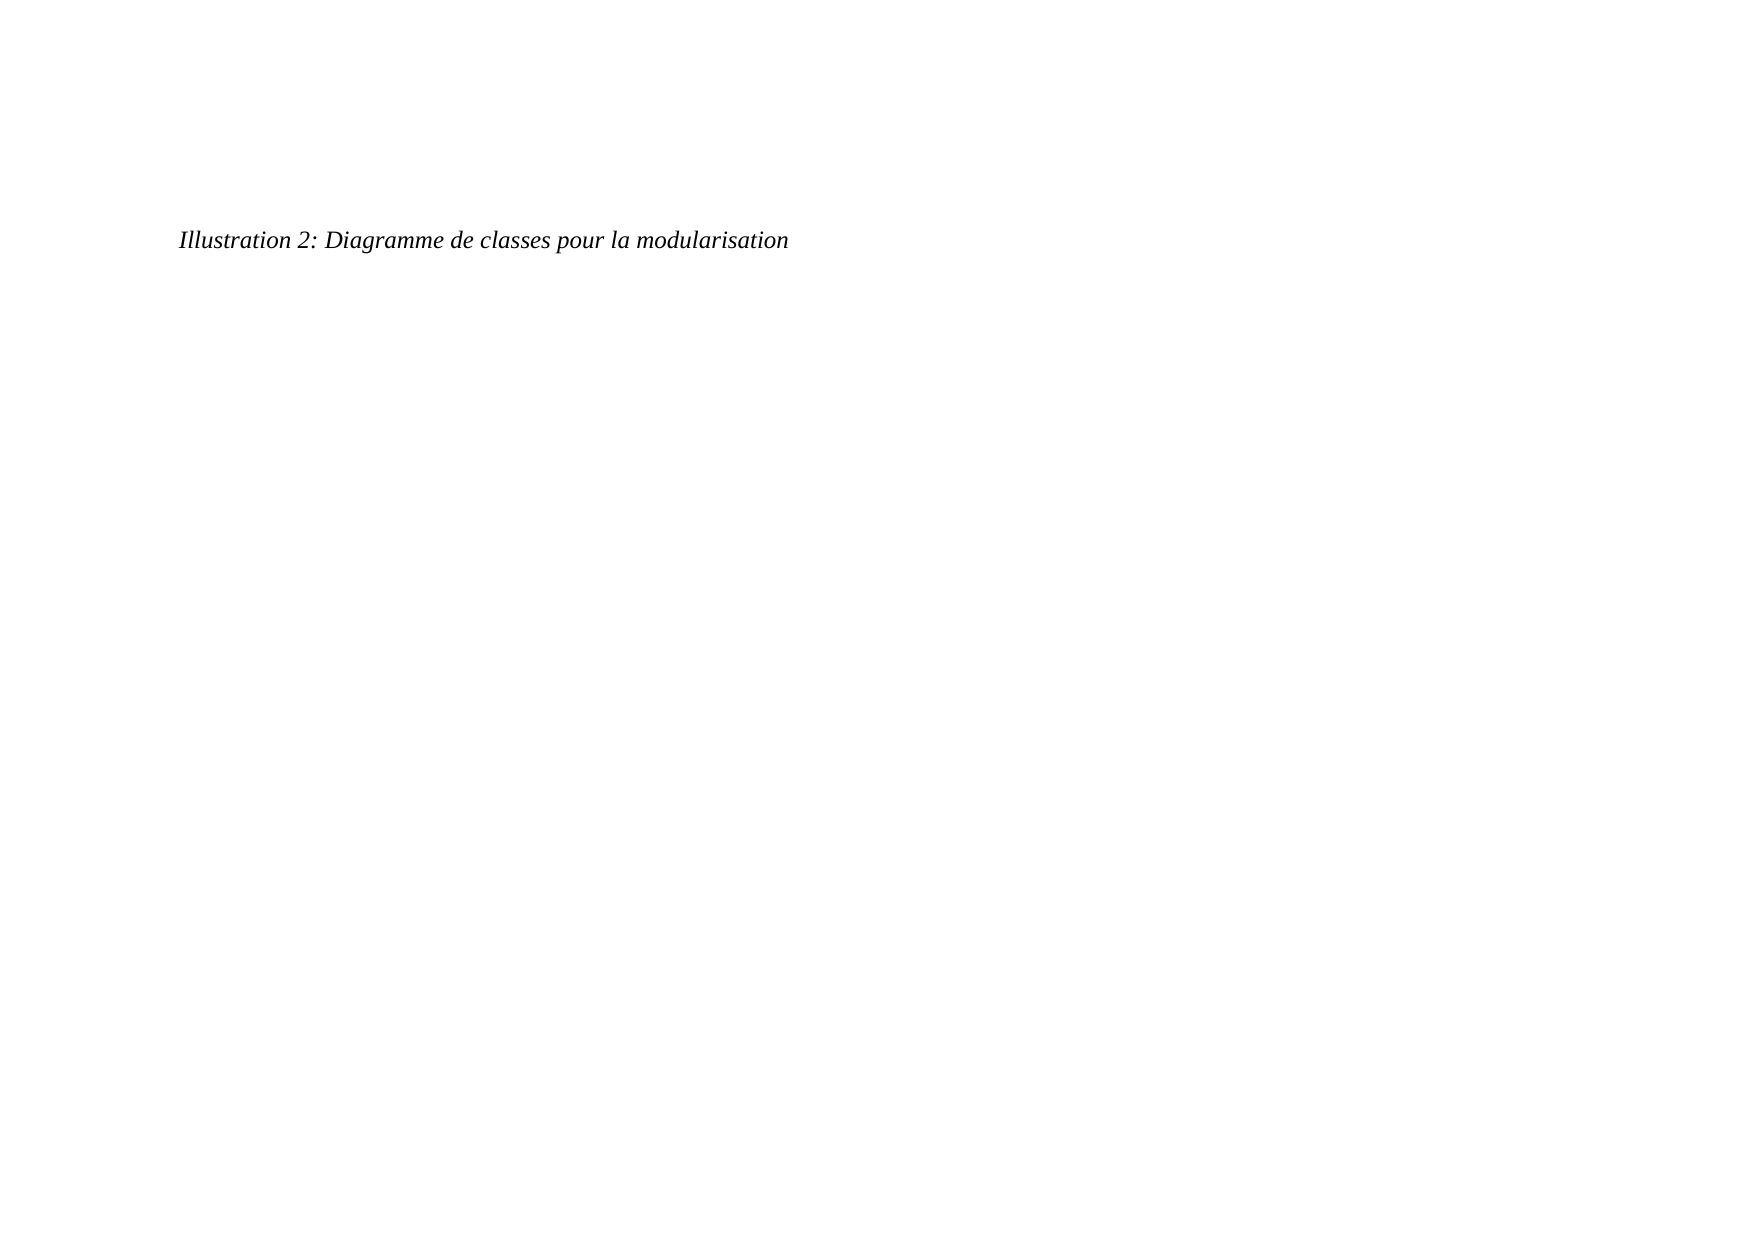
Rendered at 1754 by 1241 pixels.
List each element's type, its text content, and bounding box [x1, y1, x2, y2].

text Illustration 2: Diagramme de classes pour la modularisation [179, 226, 1575, 254]
